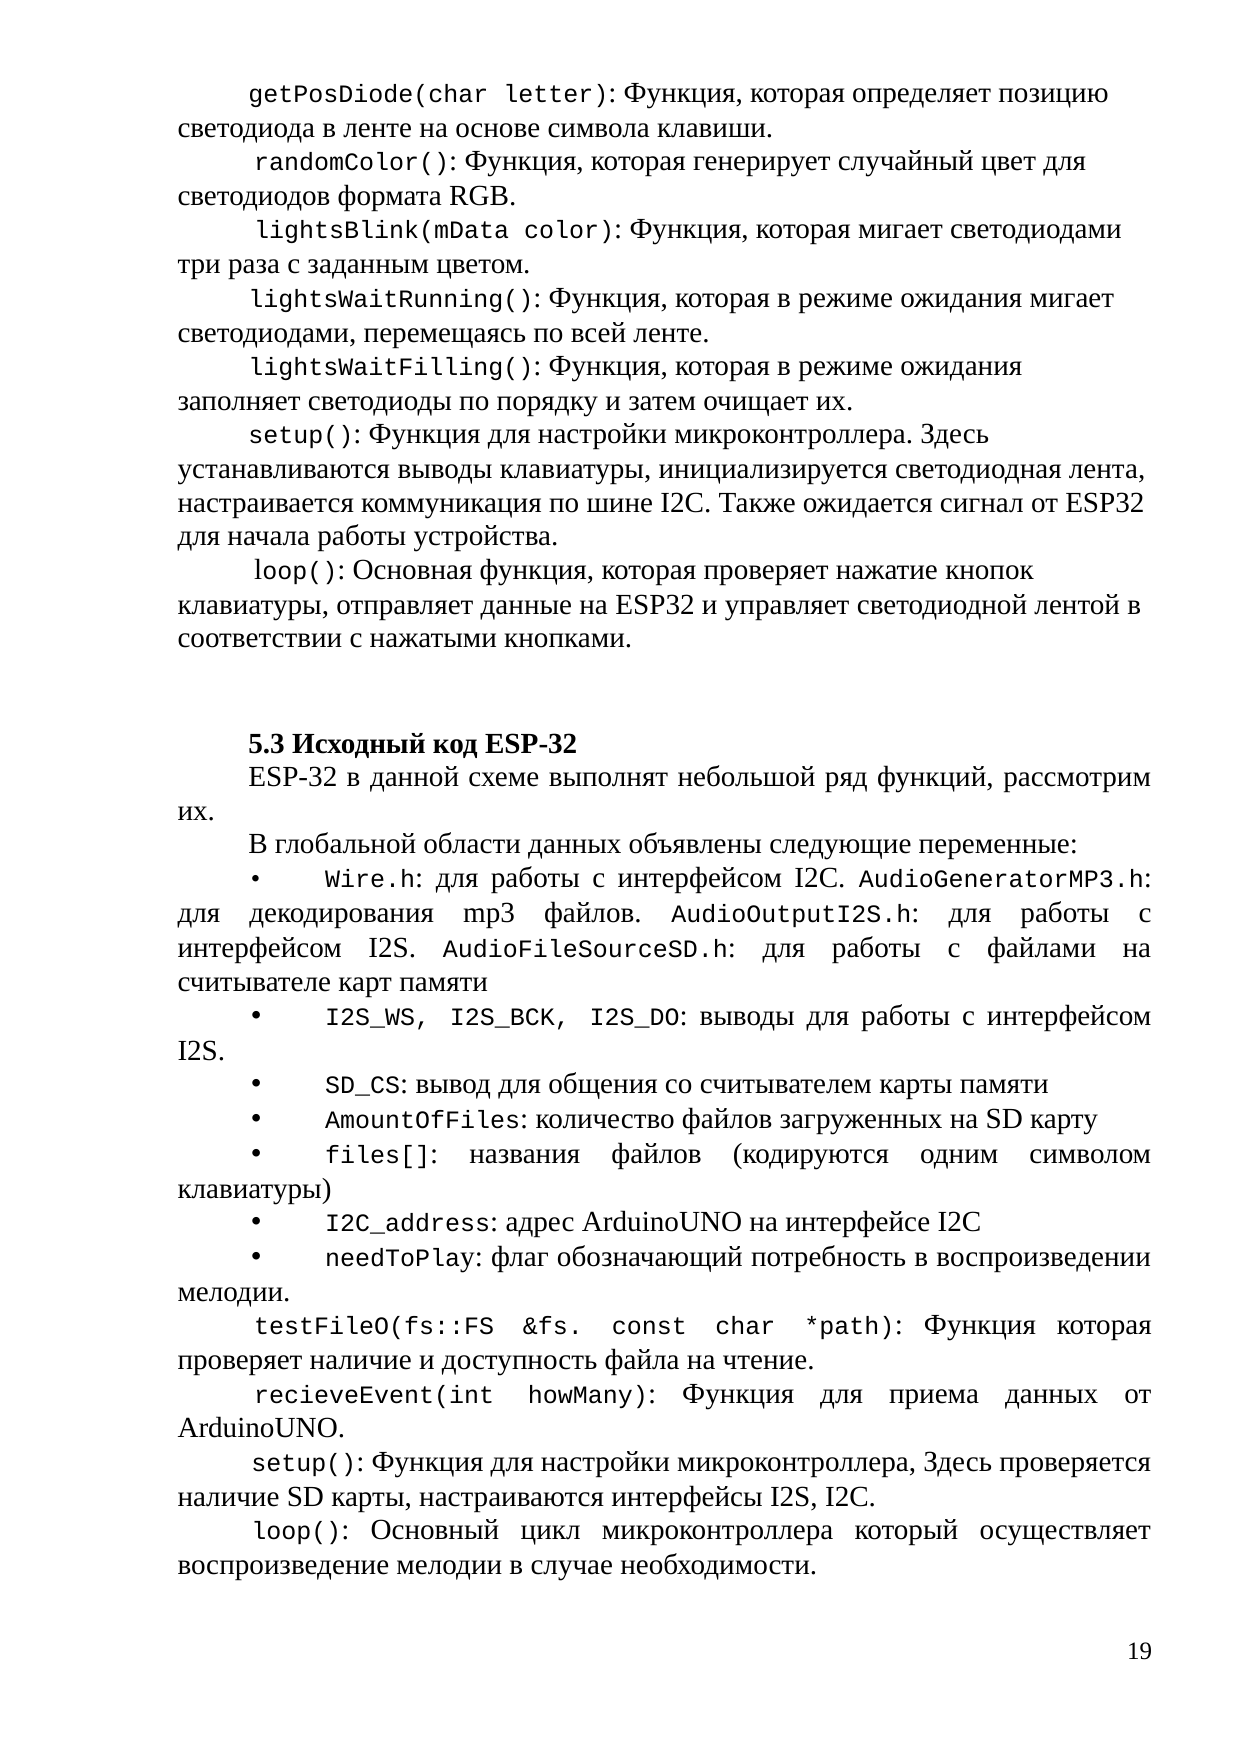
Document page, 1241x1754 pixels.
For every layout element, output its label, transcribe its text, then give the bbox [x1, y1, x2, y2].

subtitle 5.3 Исходный код ESP-32 [177, 726, 1152, 759]
text setup(): Функция для настройки микроконтроллера. Здесь устанавливаются выводы клавиатуры, инициализируется светодиодная лента, настраивается коммуникация по шине I2C. Также ожидается сигнал от ESP32 для начала работы устройства. [177, 417, 1152, 552]
list files[]: названия файлов (кодируются одним символом клавиатуры) [177, 1136, 1152, 1204]
text randomColor(): Функция, которая генерирует случайный цвет для светодиодов формата RGB. [177, 143, 1152, 212]
text loop(): Основный цикл микроконтроллера который осуществляет воспроизведение мелодии в случае необходимости. [177, 1512, 1152, 1581]
text getPosDiode(char letter): Функция, которая определяет позицию светодиода в ленте на основе символа клавиши. [177, 75, 1152, 143]
list needToPlay: флаг обозначающий потребность в воспроизведении мелодии. [177, 1239, 1152, 1307]
text lightsBlink(mData color): Функция, которая мигает светодиодами три раза с заданным цветом. [177, 212, 1152, 280]
list SD_CS: вывод для общения со считывателем карты памяти [177, 1066, 1152, 1101]
text lightsWaitFilling(): Функция, которая в режиме ожидания заполняет светодиоды по порядку и затем очищает их. [177, 348, 1152, 417]
list AmountOfFiles: количество файлов загруженных на SD карту [177, 1101, 1152, 1136]
text В глобальной области данных объявлены следующие переменные: [177, 827, 1152, 860]
text setup(): Функция для настройки микроконтроллера, Здесь проверяется наличие SD карты, настраиваются интерфейсы I2S, I2C. [177, 1444, 1152, 1512]
list I2C_address: адрес ArduinoUNO на интерфейсе I2C [177, 1204, 1152, 1239]
text recieveEvent(int howMany): Функция для приема данных от ArduinoUNO. [177, 1376, 1152, 1444]
text ESP-32 в данной схеме выполнят небольшой ряд функций, рассмотрим их. [177, 759, 1152, 827]
text testFileO(fs::FS &fs. const char *path): Функция которая проверяет наличие и доступность файла на чтение. [177, 1307, 1152, 1376]
list Wire.h: для работы с интерфейсом I2C. AudioGeneratorMP3.h: для декодирования mp3 файлов. AudioOutputI2S.h: для работы с интерфейсом I2S. AudioFileSourceSD.h: для работы с файлами на считывателе карт памяти [177, 860, 1152, 998]
list I2S_WS, I2S_BCK, I2S_DO: выводы для работы с интерфейсом I2S. [177, 998, 1152, 1066]
text loop(): Основная функция, которая проверяет нажатие кнопок клавиатуры, отправляет данные на ESP32 и управляет светодиодной лентой в соответствии с нажатыми кнопками. [177, 552, 1152, 654]
text lightsWaitRunning(): Функция, которая в режиме ожидания мигает светодиодами, перемещаясь по всей ленте. [177, 280, 1152, 348]
